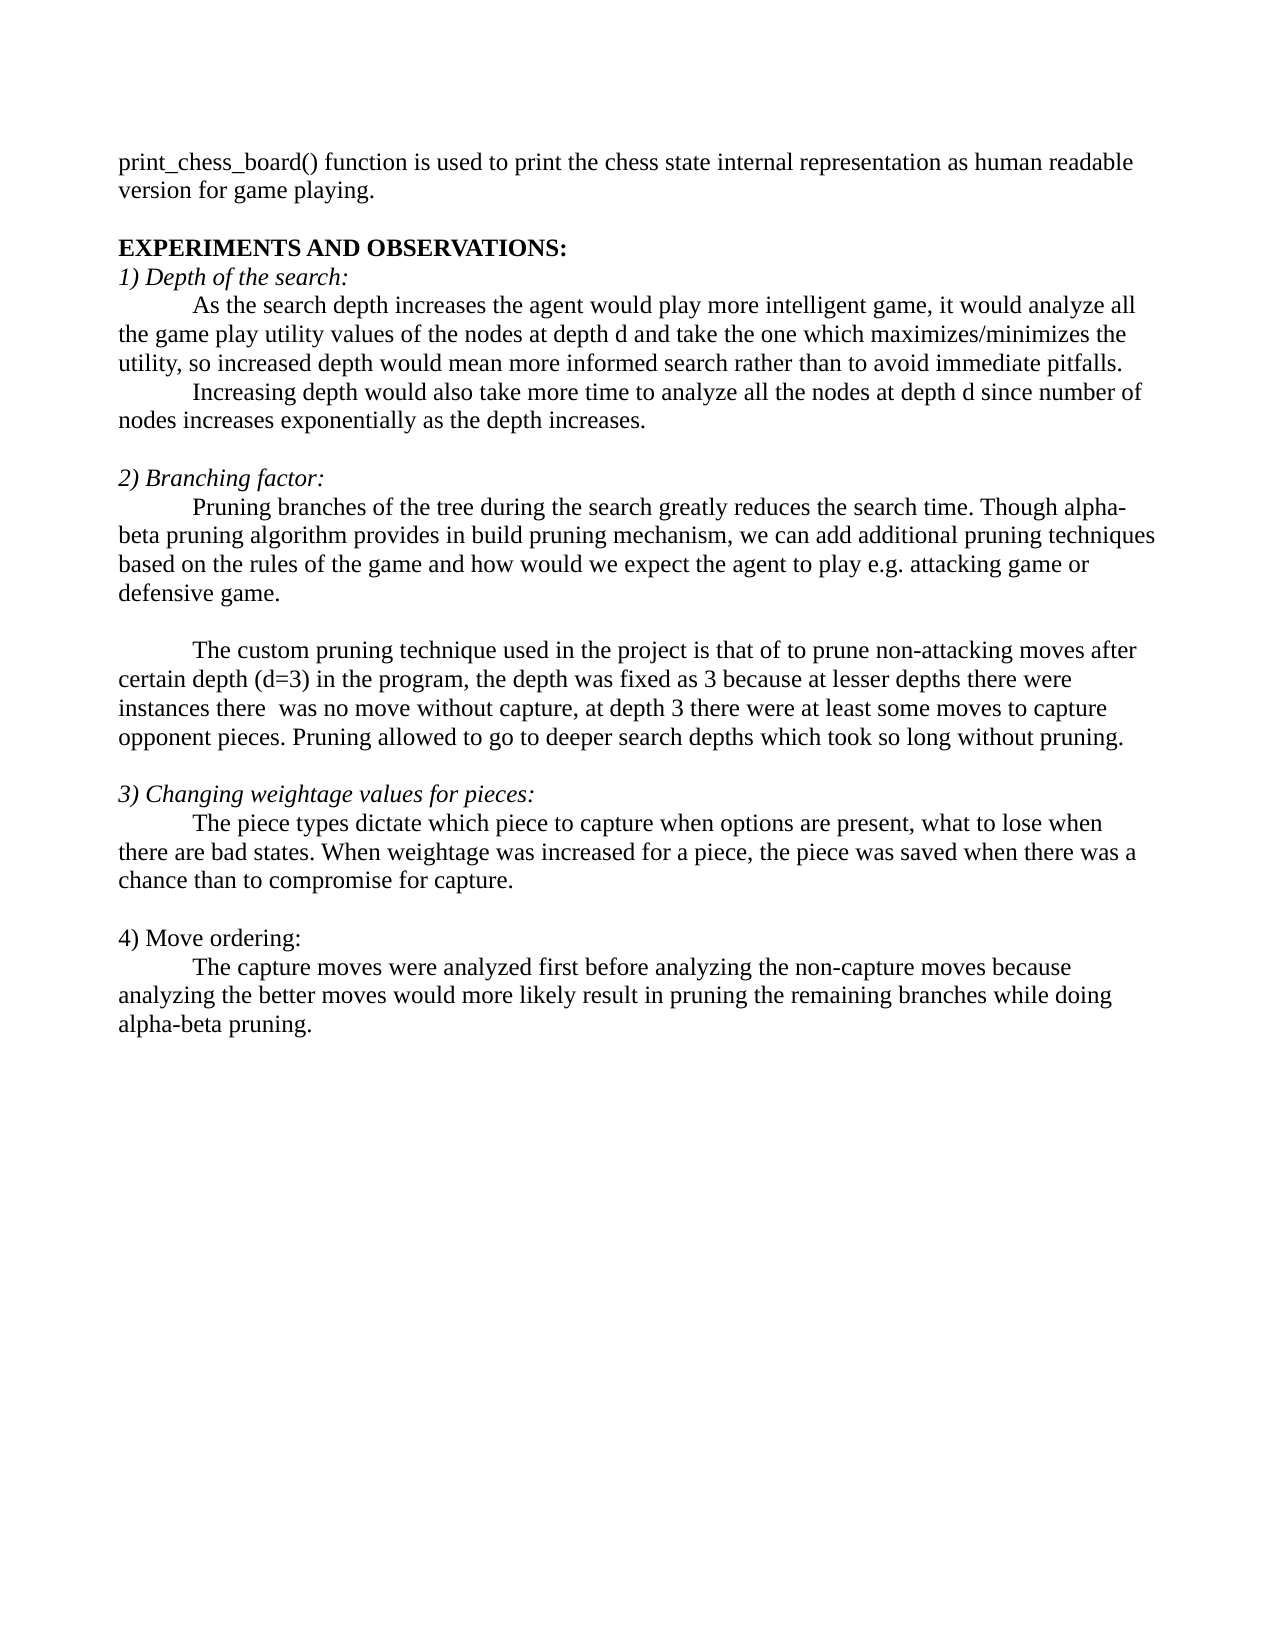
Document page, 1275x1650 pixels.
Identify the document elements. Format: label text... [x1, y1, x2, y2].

text The piece types dictate which piece to capture when options are present, what to lose when there are bad states. When weightage was increased for a piece, the piece was saved when there was a chance than to compromise for capture. [118, 808, 1157, 894]
text 1) Depth of the search: [118, 262, 1157, 291]
text The custom pruning technique used in the project is that of to prune non-attacking moves after certain depth (d=3) in the program, the depth was fixed as 3 because at lesser depths there were instances there was no move without capture, at depth 3 there were at least some moves to capture opponent pieces. Pruning allowed to go to deeper search depths which took so long without pruning. [118, 636, 1157, 751]
text The capture moves were analyzed first before analyzing the non-capture moves because analyzing the better moves would more likely result in pruning the remaining branches while doing alpha-beta pruning. [118, 952, 1157, 1038]
text EXPERIMENTS AND OBSERVATIONS: [118, 233, 1157, 262]
text Increasing depth would also take more time to analyze all the nodes at depth d since number of nodes increases exponentially as the depth increases. [118, 377, 1157, 434]
text Pruning branches of the tree during the search greatly reduces the search time. Though alpha-beta pruning algorithm provides in build pruning mechanism, we can add additional pruning techniques based on the rules of the game and how would we expect the agent to play e.g. attacking game or defensive game. [118, 492, 1157, 607]
text As the search depth increases the agent would play more intelligent game, it would analyze all the game play utility values of the nodes at depth d and take the one which maximizes/minimizes the utility, so increased depth would mean more informed search rather than to avoid immediate pitfalls. [118, 291, 1157, 377]
text 3) Changing weightage values for pieces: [118, 779, 1157, 808]
text print_chess_board() function is used to print the chess state internal representation as human readable version for game playing. [118, 147, 1157, 204]
text 2) Branching factor: [118, 463, 1157, 492]
text 4) Move ordering: [118, 923, 1157, 952]
